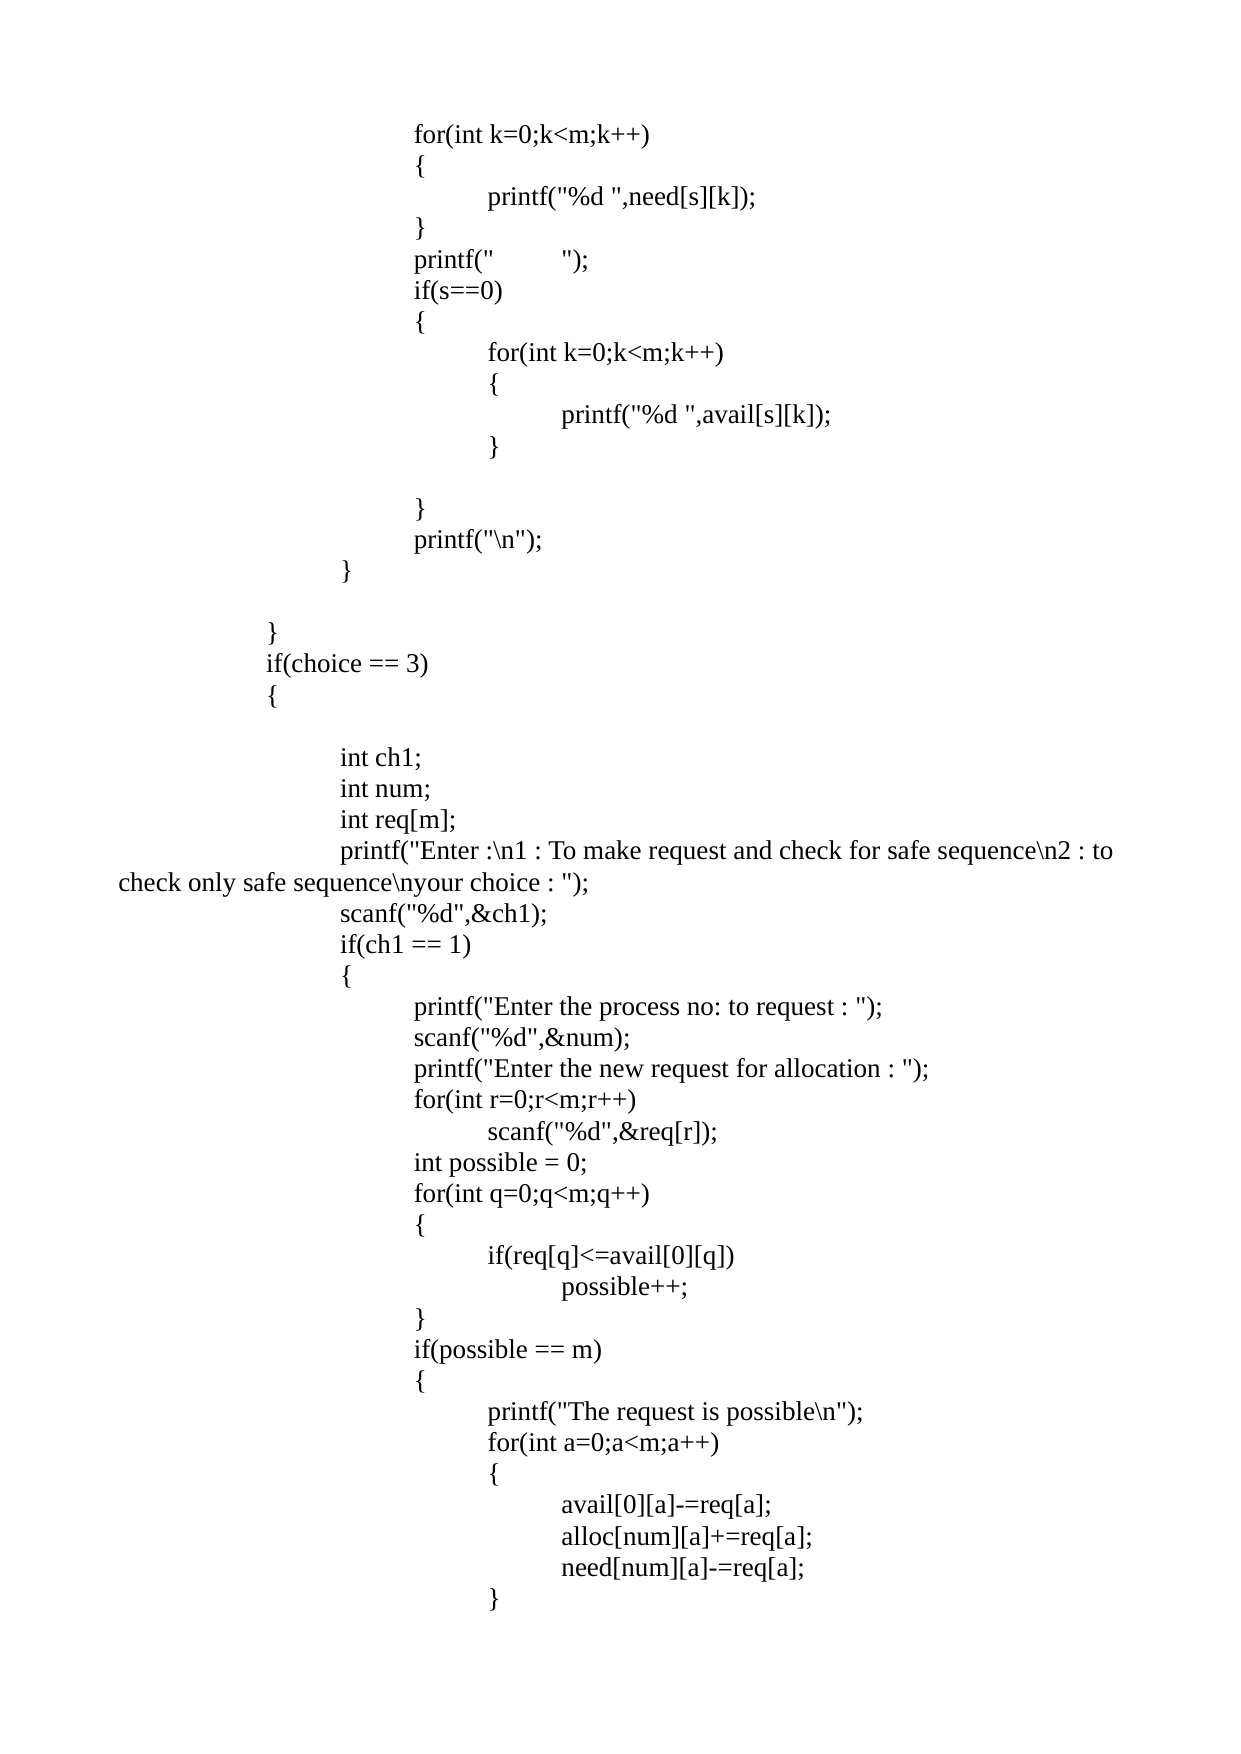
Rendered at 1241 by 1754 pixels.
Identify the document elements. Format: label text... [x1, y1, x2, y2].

text { [118, 1457, 1122, 1488]
text for(int a=0;a<m;a++) [118, 1426, 1122, 1457]
text for(int q=0;q<m;q++) [118, 1177, 1122, 1208]
text } [118, 554, 1122, 585]
text printf("%d ",need[s][k]); [118, 180, 1122, 212]
text int ch1; [118, 741, 1122, 772]
text for(int k=0;k<m;k++) [118, 118, 1122, 149]
text { [118, 1364, 1122, 1395]
text if(ch1 == 1) [118, 928, 1122, 959]
text printf("The request is possible\n"); [118, 1395, 1122, 1426]
text printf("%d ",avail[s][k]); [118, 398, 1122, 429]
text need[num][a]-=req[a]; [118, 1551, 1122, 1582]
text } [118, 429, 1122, 461]
text scanf("%d",&ch1); [118, 897, 1122, 928]
text { [118, 1208, 1122, 1239]
text printf("Enter the process no: to request : "); [118, 990, 1122, 1021]
text { [118, 305, 1122, 336]
text scanf("%d",&req[r]); [118, 1115, 1122, 1146]
text printf("Enter :\n1 : To make request and check for safe sequence\n2 : to check only safe sequence\nyour choice : "); [118, 834, 1122, 897]
text if(req[q]<=avail[0][q]) [118, 1239, 1122, 1271]
text } [118, 1302, 1122, 1333]
text alloc[num][a]+=req[a]; [118, 1520, 1122, 1551]
text { [118, 679, 1122, 710]
text printf("Enter the new request for allocation : "); [118, 1052, 1122, 1084]
text int possible = 0; [118, 1146, 1122, 1177]
text printf(" "); [118, 243, 1122, 274]
text possible++; [118, 1271, 1122, 1302]
text avail[0][a]-=req[a]; [118, 1488, 1122, 1520]
text for(int k=0;k<m;k++) [118, 336, 1122, 367]
text { [118, 367, 1122, 398]
text if(possible == m) [118, 1333, 1122, 1364]
text if(choice == 3) [118, 648, 1122, 679]
text int num; [118, 772, 1122, 803]
text } [118, 616, 1122, 648]
text printf("\n"); [118, 523, 1122, 554]
text int req[m]; [118, 803, 1122, 834]
text for(int r=0;r<m;r++) [118, 1084, 1122, 1115]
text } [118, 492, 1122, 523]
text scanf("%d",&num); [118, 1021, 1122, 1052]
text { [118, 149, 1122, 180]
text { [118, 959, 1122, 990]
text } [118, 212, 1122, 243]
text if(s==0) [118, 274, 1122, 305]
text } [118, 1582, 1122, 1613]
